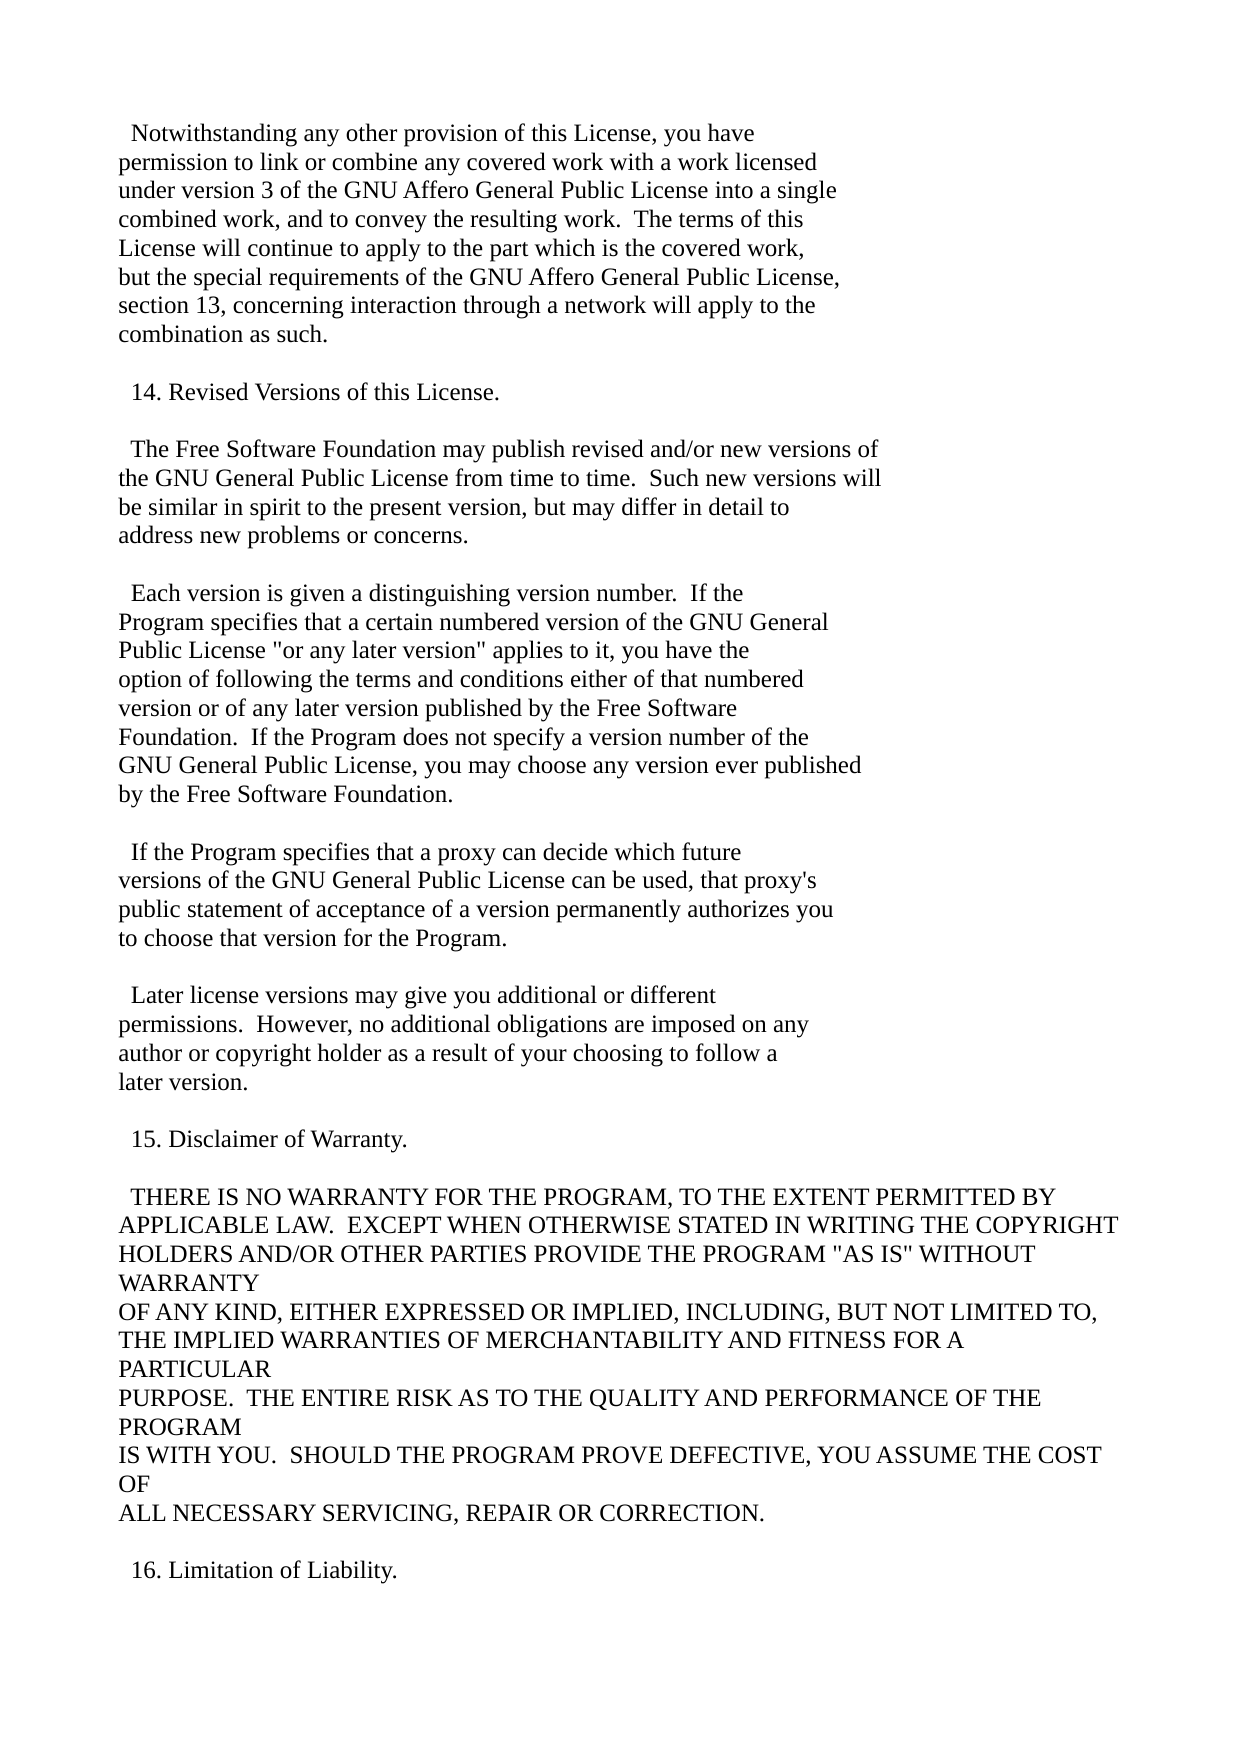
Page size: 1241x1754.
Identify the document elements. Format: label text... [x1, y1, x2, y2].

text under version 3 of the GNU Affero General Public License into a single [118, 176, 1122, 204]
text The Free Software Foundation may publish revised and/or new versions of [118, 434, 1122, 463]
text later version. [118, 1067, 1122, 1096]
text be similar in spirit to the present version, but may differ in detail to [118, 492, 1122, 521]
text License will continue to apply to the part which is the covered work, [118, 233, 1122, 262]
text 14. Revised Versions of this License. [118, 377, 1122, 406]
text section 13, concerning interaction through a network will apply to the [118, 291, 1122, 319]
text versions of the GNU General Public License can be used, that proxy's [118, 866, 1122, 894]
text permission to link or combine any covered work with a work licensed [118, 147, 1122, 176]
text THE IMPLIED WARRANTIES OF MERCHANTABILITY AND FITNESS FOR A PARTICULAR [118, 1326, 1122, 1383]
text but the special requirements of the GNU Affero General Public License, [118, 262, 1122, 291]
text to choose that version for the Program. [118, 923, 1122, 952]
text combination as such. [118, 319, 1122, 348]
text version or of any later version published by the Free Software [118, 693, 1122, 722]
text Program specifies that a certain numbered version of the GNU General [118, 607, 1122, 636]
text ALL NECESSARY SERVICING, REPAIR OR CORRECTION. [118, 1498, 1122, 1527]
text PURPOSE. THE ENTIRE RISK AS TO THE QUALITY AND PERFORMANCE OF THE PROGRAM [118, 1383, 1122, 1441]
text THERE IS NO WARRANTY FOR THE PROGRAM, TO THE EXTENT PERMITTED BY [118, 1182, 1122, 1211]
text OF ANY KIND, EITHER EXPRESSED OR IMPLIED, INCLUDING, BUT NOT LIMITED TO, [118, 1297, 1122, 1326]
text public statement of acceptance of a version permanently authorizes you [118, 894, 1122, 923]
text Each version is given a distinguishing version number. If the [118, 578, 1122, 607]
text address new problems or concerns. [118, 521, 1122, 549]
text If the Program specifies that a proxy can decide which future [118, 837, 1122, 866]
text combined work, and to convey the resulting work. The terms of this [118, 204, 1122, 233]
text by the Free Software Foundation. [118, 779, 1122, 808]
text APPLICABLE LAW. EXCEPT WHEN OTHERWISE STATED IN WRITING THE COPYRIGHT [118, 1211, 1122, 1239]
text Foundation. If the Program does not specify a version number of the [118, 722, 1122, 751]
text 15. Disclaimer of Warranty. [118, 1124, 1122, 1153]
text option of following the terms and conditions either of that numbered [118, 664, 1122, 693]
text 16. Limitation of Liability. [118, 1556, 1122, 1584]
text HOLDERS AND/OR OTHER PARTIES PROVIDE THE PROGRAM "AS IS" WITHOUT WARRANTY [118, 1239, 1122, 1297]
text GNU General Public License, you may choose any version ever published [118, 751, 1122, 779]
text Notwithstanding any other provision of this License, you have [118, 118, 1122, 147]
text the GNU General Public License from time to time. Such new versions will [118, 463, 1122, 492]
text permissions. However, no additional obligations are imposed on any [118, 1009, 1122, 1038]
text Later license versions may give you additional or different [118, 981, 1122, 1009]
text author or copyright holder as a result of your choosing to follow a [118, 1038, 1122, 1067]
text Public License "or any later version" applies to it, you have the [118, 636, 1122, 664]
text IS WITH YOU. SHOULD THE PROGRAM PROVE DEFECTIVE, YOU ASSUME THE COST OF [118, 1441, 1122, 1498]
